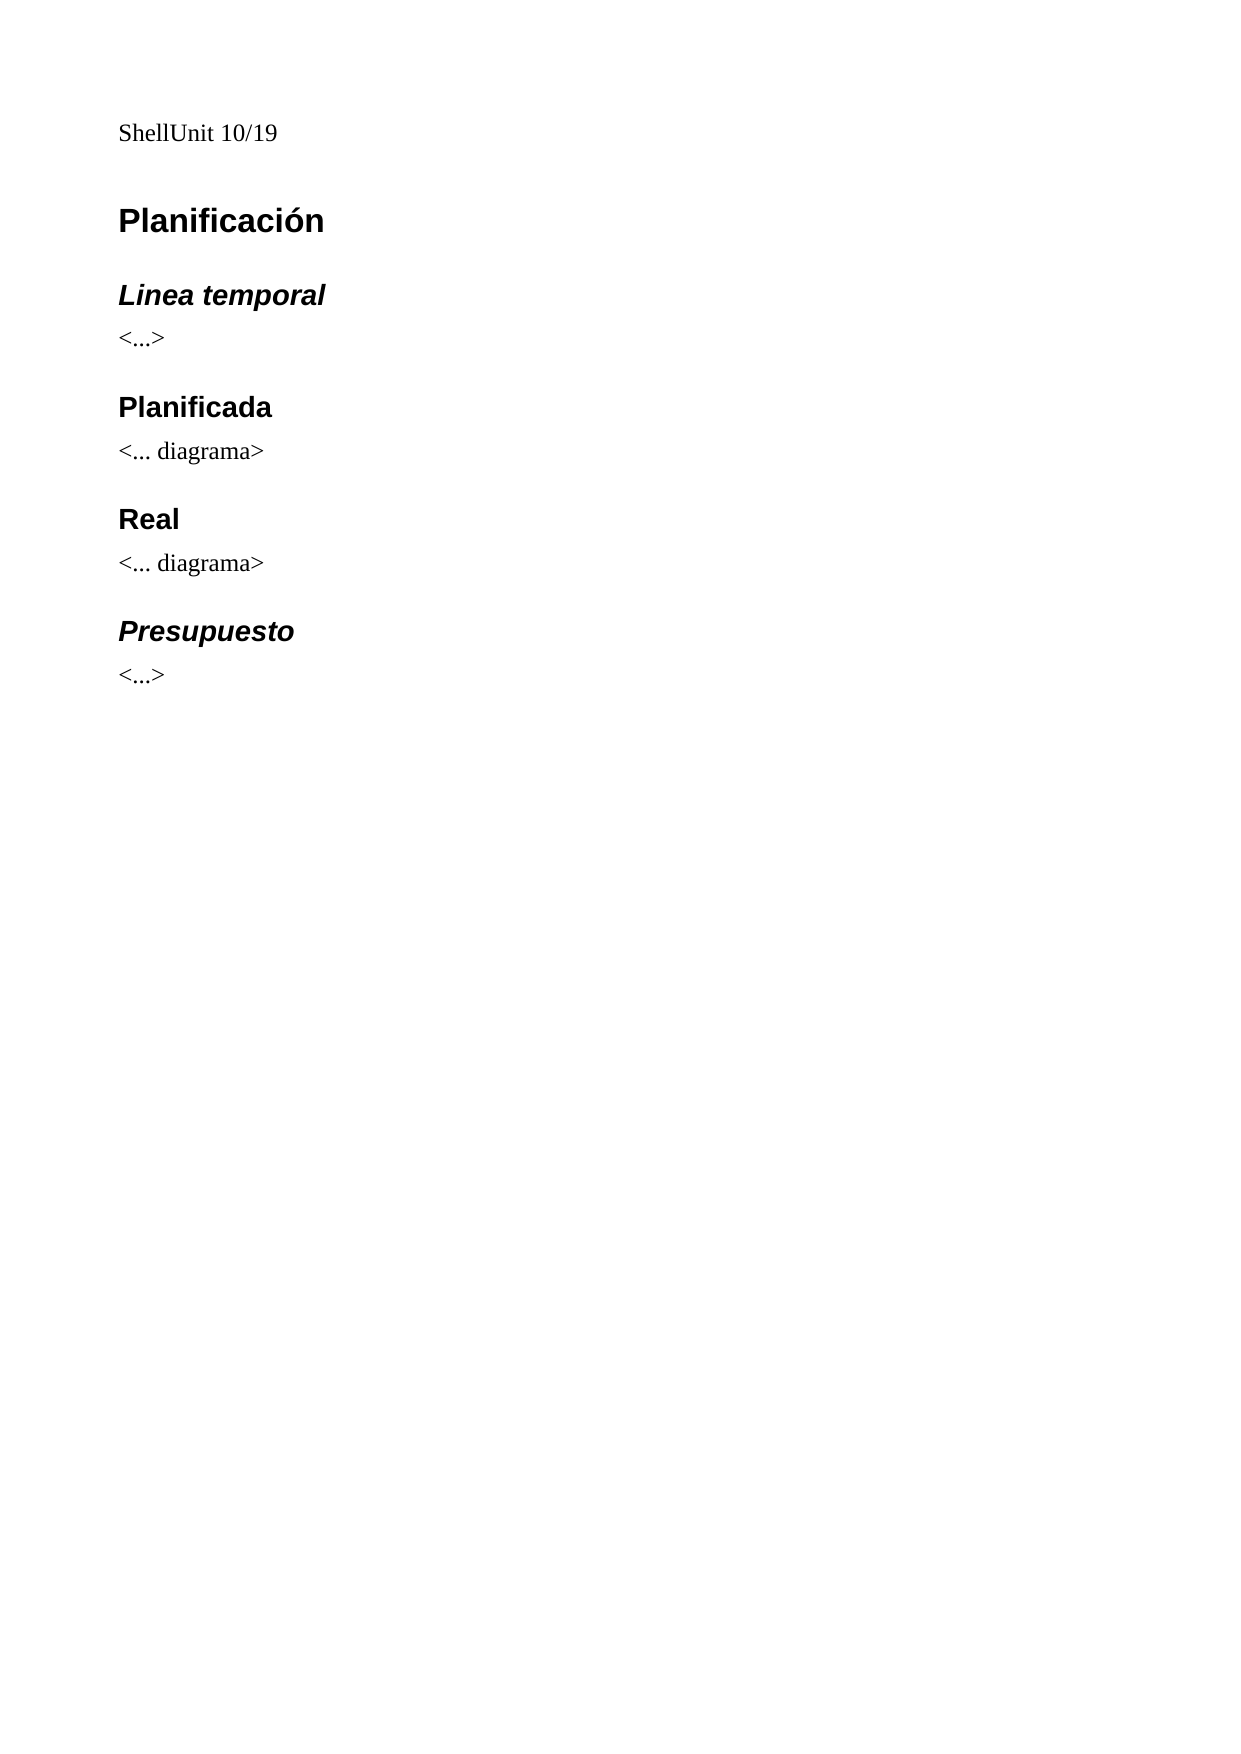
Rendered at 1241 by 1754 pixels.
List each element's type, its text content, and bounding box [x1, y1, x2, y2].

text <...> [118, 323, 1122, 352]
subtitle Planificada [118, 390, 1122, 423]
subtitle Planificación [118, 201, 1122, 240]
subtitle Linea temporal [118, 277, 1122, 311]
text <... diagrama> [118, 436, 1122, 464]
subtitle Presupuesto [118, 614, 1122, 648]
text <...> [118, 660, 1122, 689]
text <... diagrama> [118, 548, 1122, 577]
subtitle Real [118, 502, 1122, 536]
